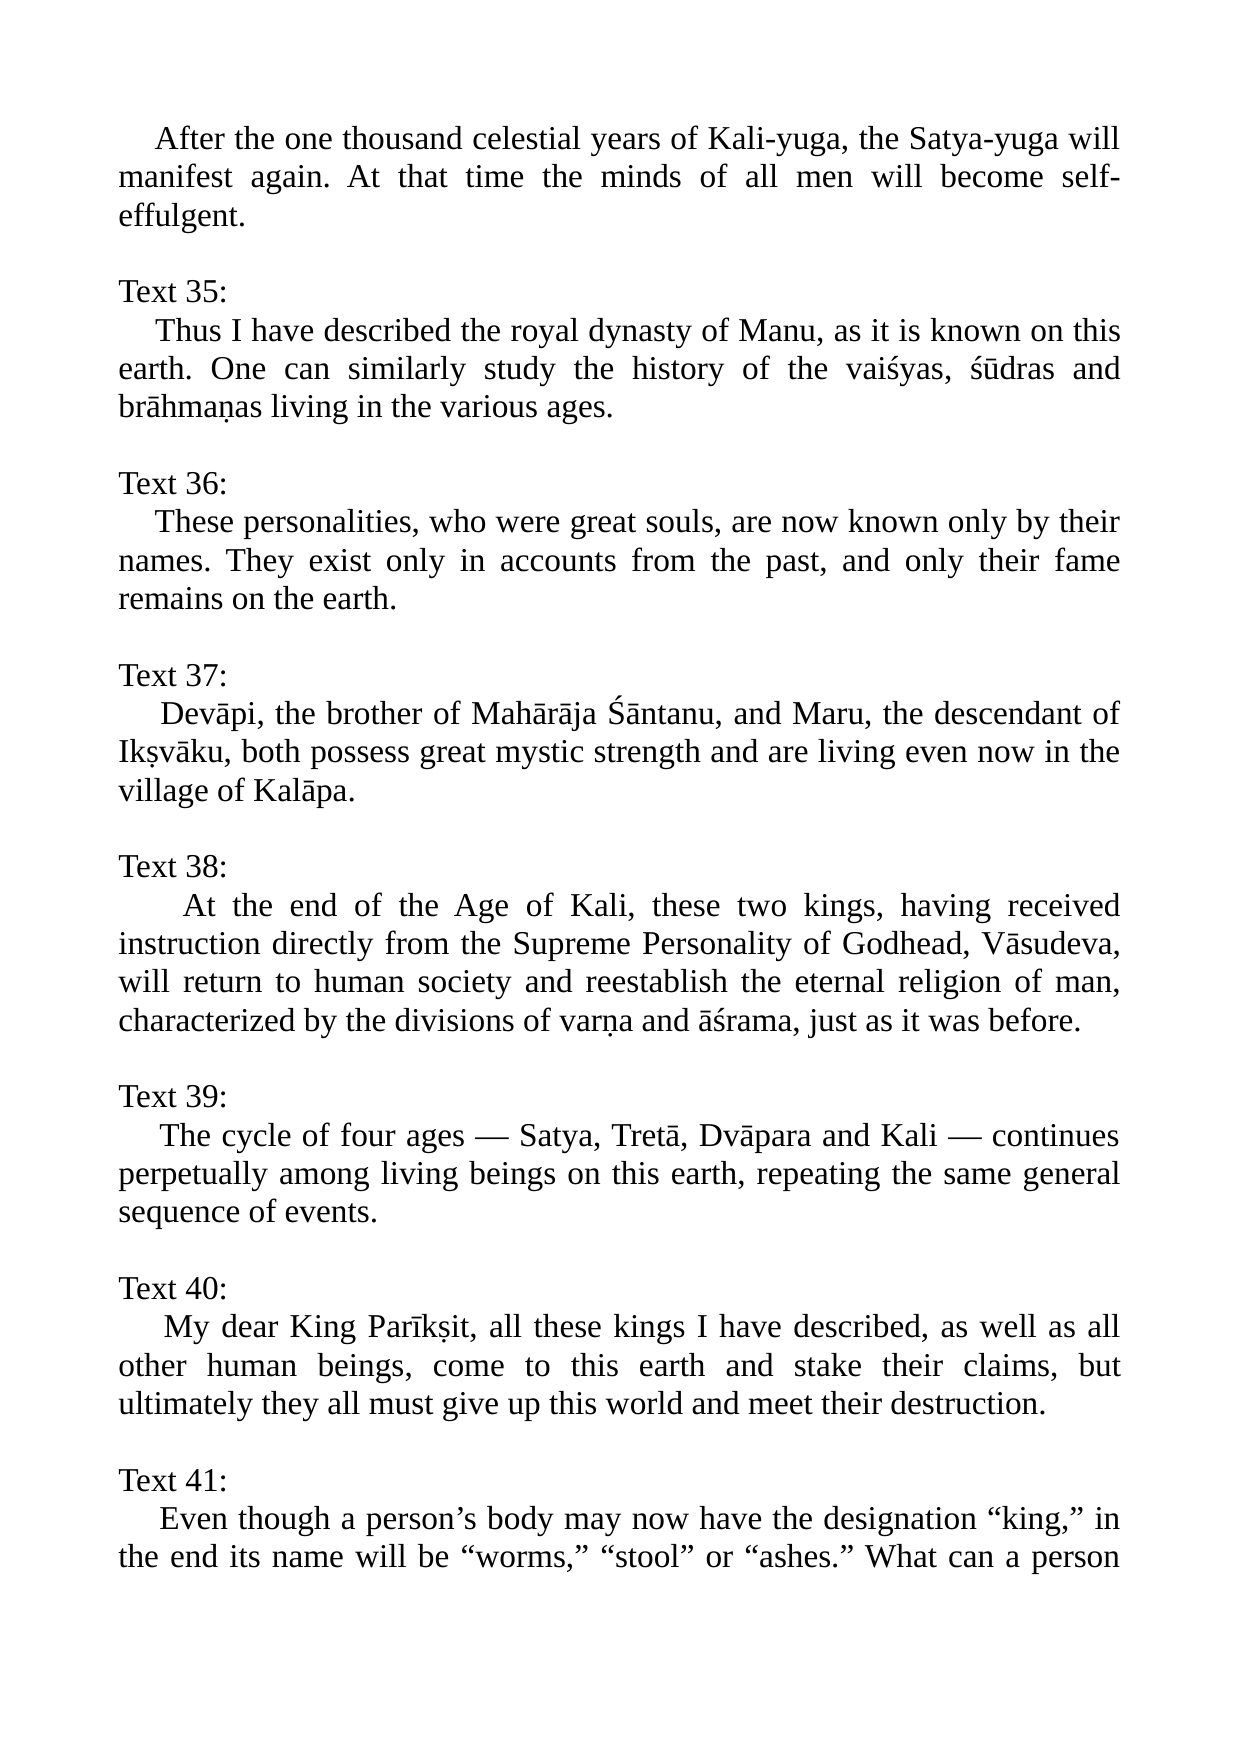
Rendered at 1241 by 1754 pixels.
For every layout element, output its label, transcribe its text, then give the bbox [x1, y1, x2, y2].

text These personalities, who were great souls, are now known only by their names. They exist only in accounts from the past, and only their fame remains on the earth. [118, 501, 1122, 616]
text Devāpi, the brother of Mahārāja Śāntanu, and Maru, the descendant of Ikṣvāku, both possess great mystic strength and are living even now in the village of Kalāpa. [118, 693, 1122, 808]
text Text 36: [118, 463, 1122, 501]
text After the one thousand celestial years of Kali-yuga, the Satya-yuga will manifest again. At that time the minds of all men will become self-effulgent. [118, 118, 1122, 233]
text Thus I have described the royal dynasty of Manu, as it is known on this earth. One can similarly study the history of the vaiśyas, śūdras and brāhmaṇas living in the various ages. [118, 310, 1122, 425]
text At the end of the Age of Kali, these two kings, having received instruction directly from the Supreme Personality of Godhead, Vāsudeva, will return to human society and reestablish the eternal religion of man, characterized by the divisions of varṇa and āśrama, just as it was before. [118, 885, 1122, 1038]
text Text 38: [118, 846, 1122, 885]
text My dear King Parīkṣit, all these kings I have described, as well as all other human beings, come to this earth and stake their claims, but ultimately they all must give up this world and meet their destruction. [118, 1306, 1122, 1421]
text The cycle of four ages — Satya, Tretā, Dvāpara and Kali — continues perpetually among living beings on this earth, repeating the same general sequence of events. [118, 1115, 1122, 1230]
text Even though a person’s body may now have the designation “king,” in the end its name will be “worms,” “stool” or “ashes.” What can a person [118, 1498, 1122, 1575]
text Text 37: [118, 655, 1122, 693]
text Text 35: [118, 271, 1122, 310]
text Text 40: [118, 1268, 1122, 1306]
text Text 41: [118, 1460, 1122, 1498]
text Text 39: [118, 1076, 1122, 1115]
